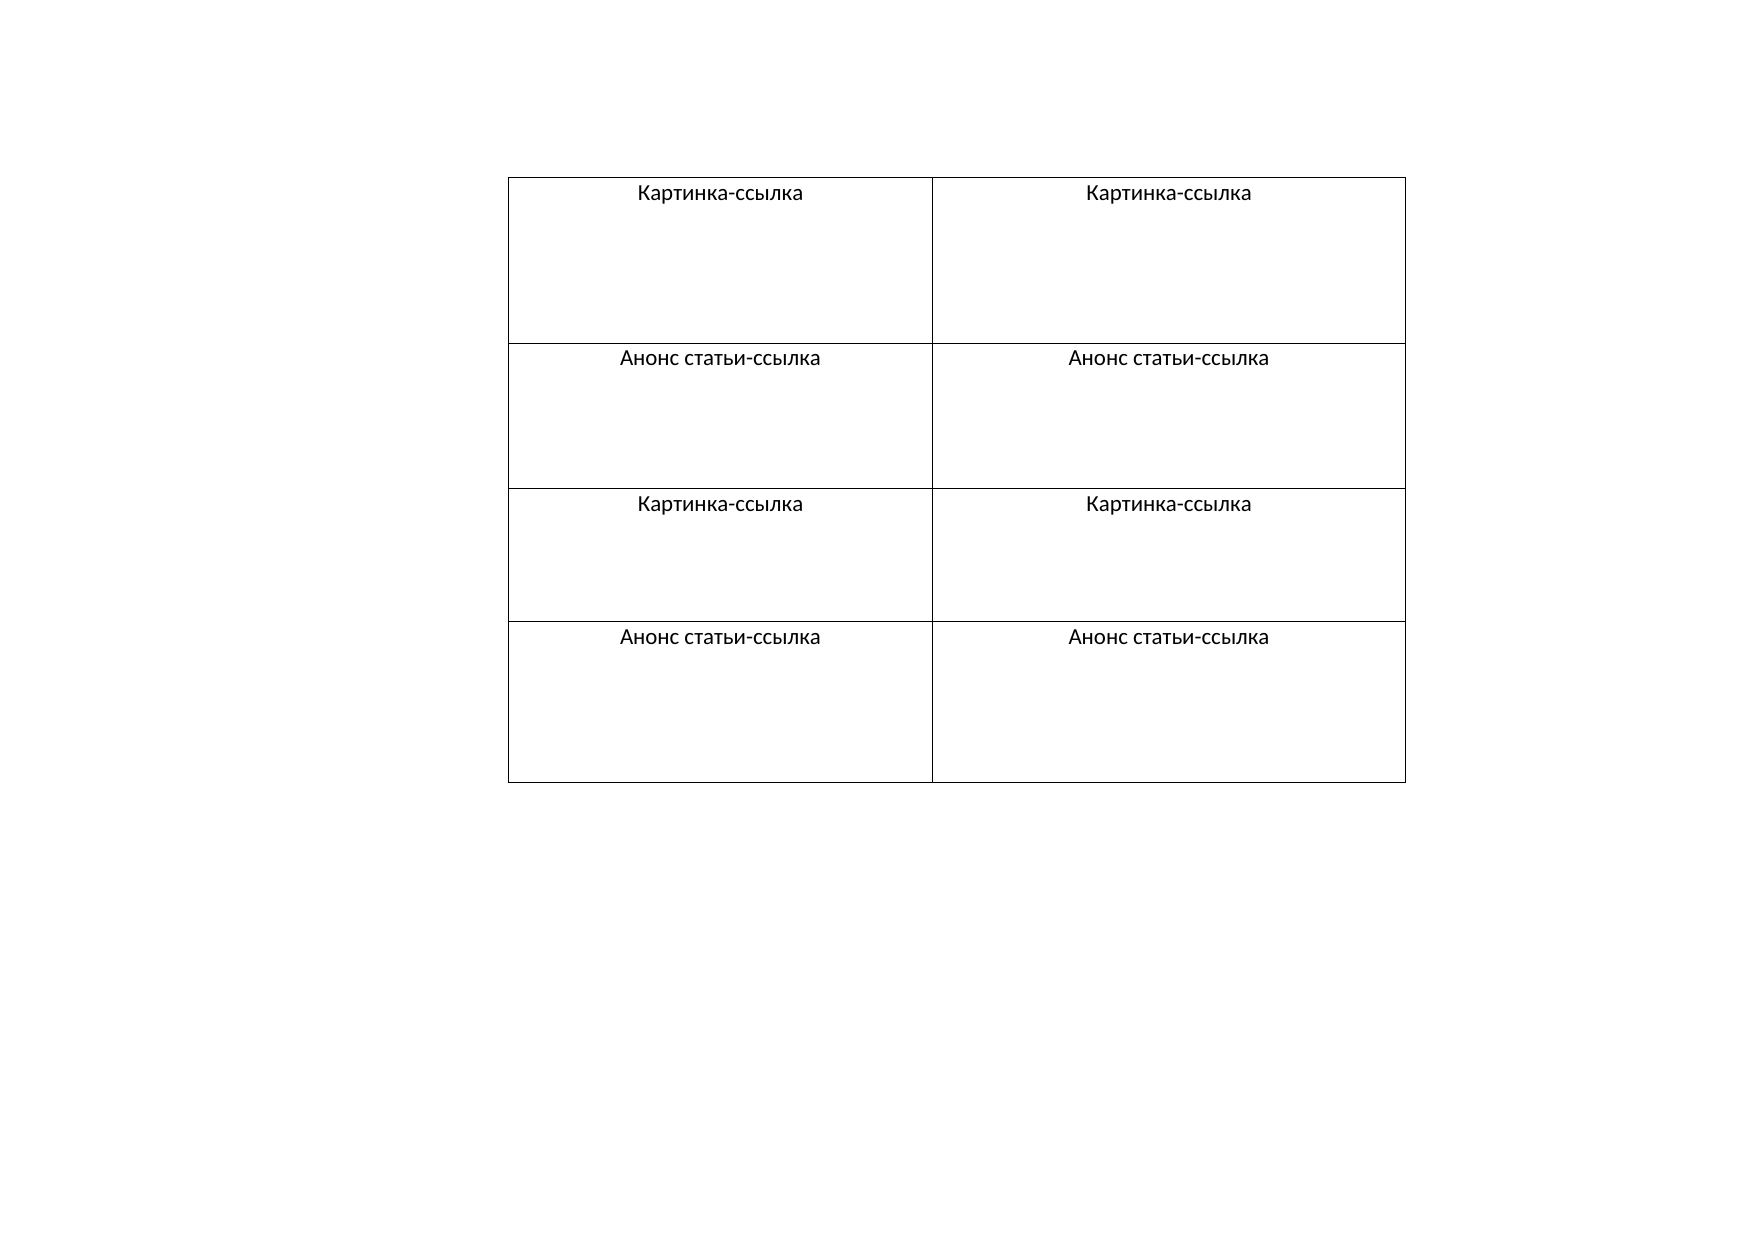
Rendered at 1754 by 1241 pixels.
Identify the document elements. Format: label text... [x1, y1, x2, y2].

table_cell Картинка-ссылка [933, 489, 1405, 621]
table_cell Анонс статьи-ссылка [933, 622, 1405, 782]
table_header Картинка-ссылка [933, 178, 1405, 342]
table_header Картинка-ссылка [509, 178, 932, 342]
table_cell Анонс статьи-ссылка [509, 344, 932, 488]
table_cell Анонс статьи-ссылка [509, 622, 932, 782]
table_cell Картинка-ссылка [509, 489, 932, 621]
table_cell Анонс статьи-ссылка [933, 344, 1405, 488]
